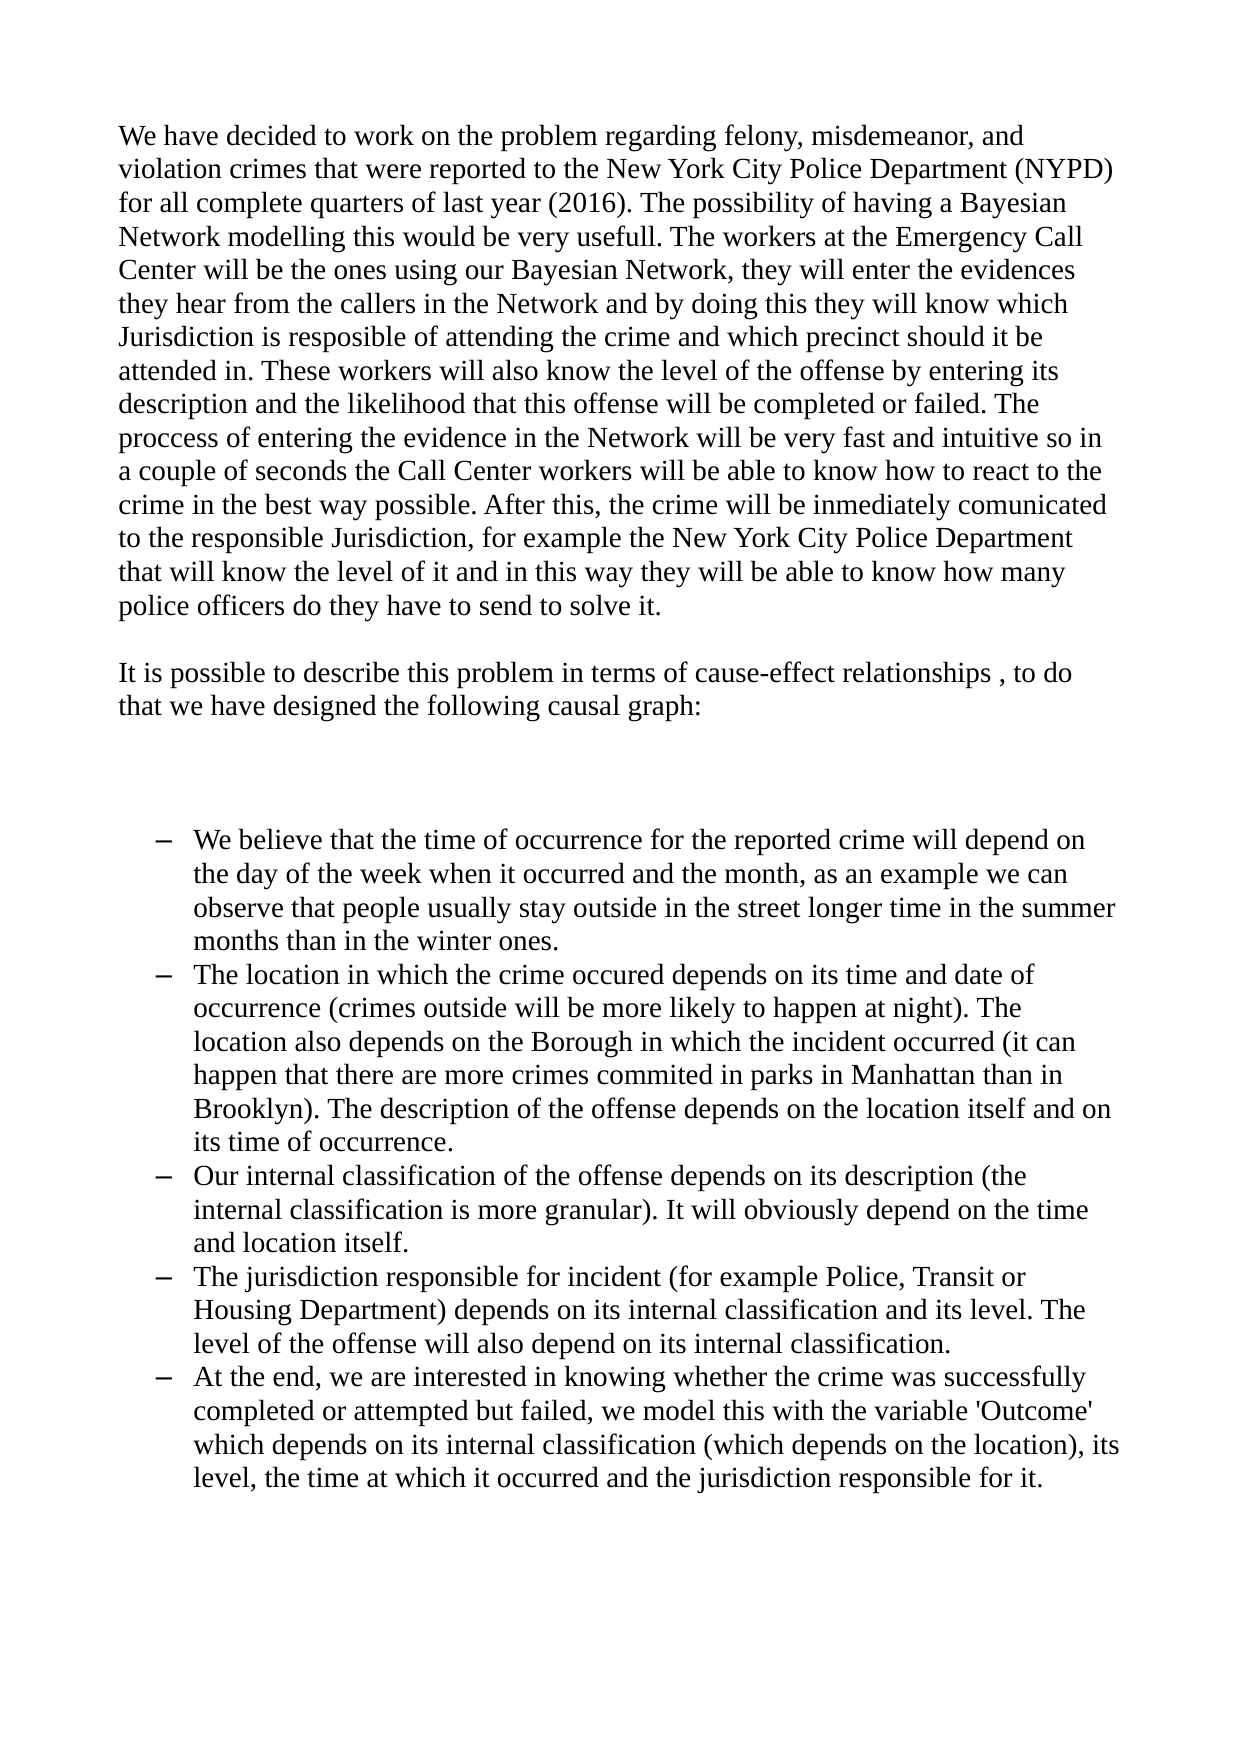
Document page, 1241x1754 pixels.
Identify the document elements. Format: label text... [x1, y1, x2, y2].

list At the end, we are interested in knowing whether the crime was successfully completed or attempted but failed, we model this with the variable 'Outcome' which depends on its internal classification (which depends on the location), its level, the time at which it occurred and the jurisdiction responsible for it. [156, 1359, 1122, 1494]
list Our internal classification of the offense depends on its description (the internal classification is more granular). It will obviously depend on the time and location itself. [156, 1158, 1122, 1259]
text We have decided to work on the problem regarding felony, misdemeanor, and violation crimes that were reported to the New York City Police Department (NYPD) for all complete quarters of last year (2016). The possibility of having a Bayesian Network modelling this would be very usefull. The workers at the Emergency Call Center will be the ones using our Bayesian Network, they will enter the evidences they hear from the callers in the Network and by doing this they will know which Jurisdiction is resposible of attending the crime and which precinct should it be attended in. These workers will also know the level of the offense by entering its description and the likelihood that this offense will be completed or failed. The proccess of entering the evidence in the Network will be very fast and intuitive so in a couple of seconds the Call Center workers will be able to know how to react to the crime in the best way possible. After this, the crime will be inmediately comunicated to the responsible Jurisdiction, for example the New York City Police Department that will know the level of it and in this way they will be able to know how many police officers do they have to send to solve it. [118, 118, 1122, 621]
list We believe that the time of occurrence for the reported crime will depend on the day of the week when it occurred and the month, as an example we can observe that people usually stay outside in the street longer time in the summer months than in the winter ones. [156, 822, 1122, 957]
list The location in which the crime occured depends on its time and date of occurrence (crimes outside will be more likely to happen at night). The location also depends on the Borough in which the incident occurred (it can happen that there are more crimes commited in parks in Manhattan than in Brooklyn). The description of the offense depends on the location itself and on its time of occurrence. [156, 957, 1122, 1158]
text It is possible to describe this problem in terms of cause-effect relationships , to do that we have designed the following causal graph: [118, 655, 1122, 722]
list The jurisdiction responsible for incident (for example Police, Transit or Housing Department) depends on its internal classification and its level. The level of the offense will also depend on its internal classification. [156, 1259, 1122, 1359]
